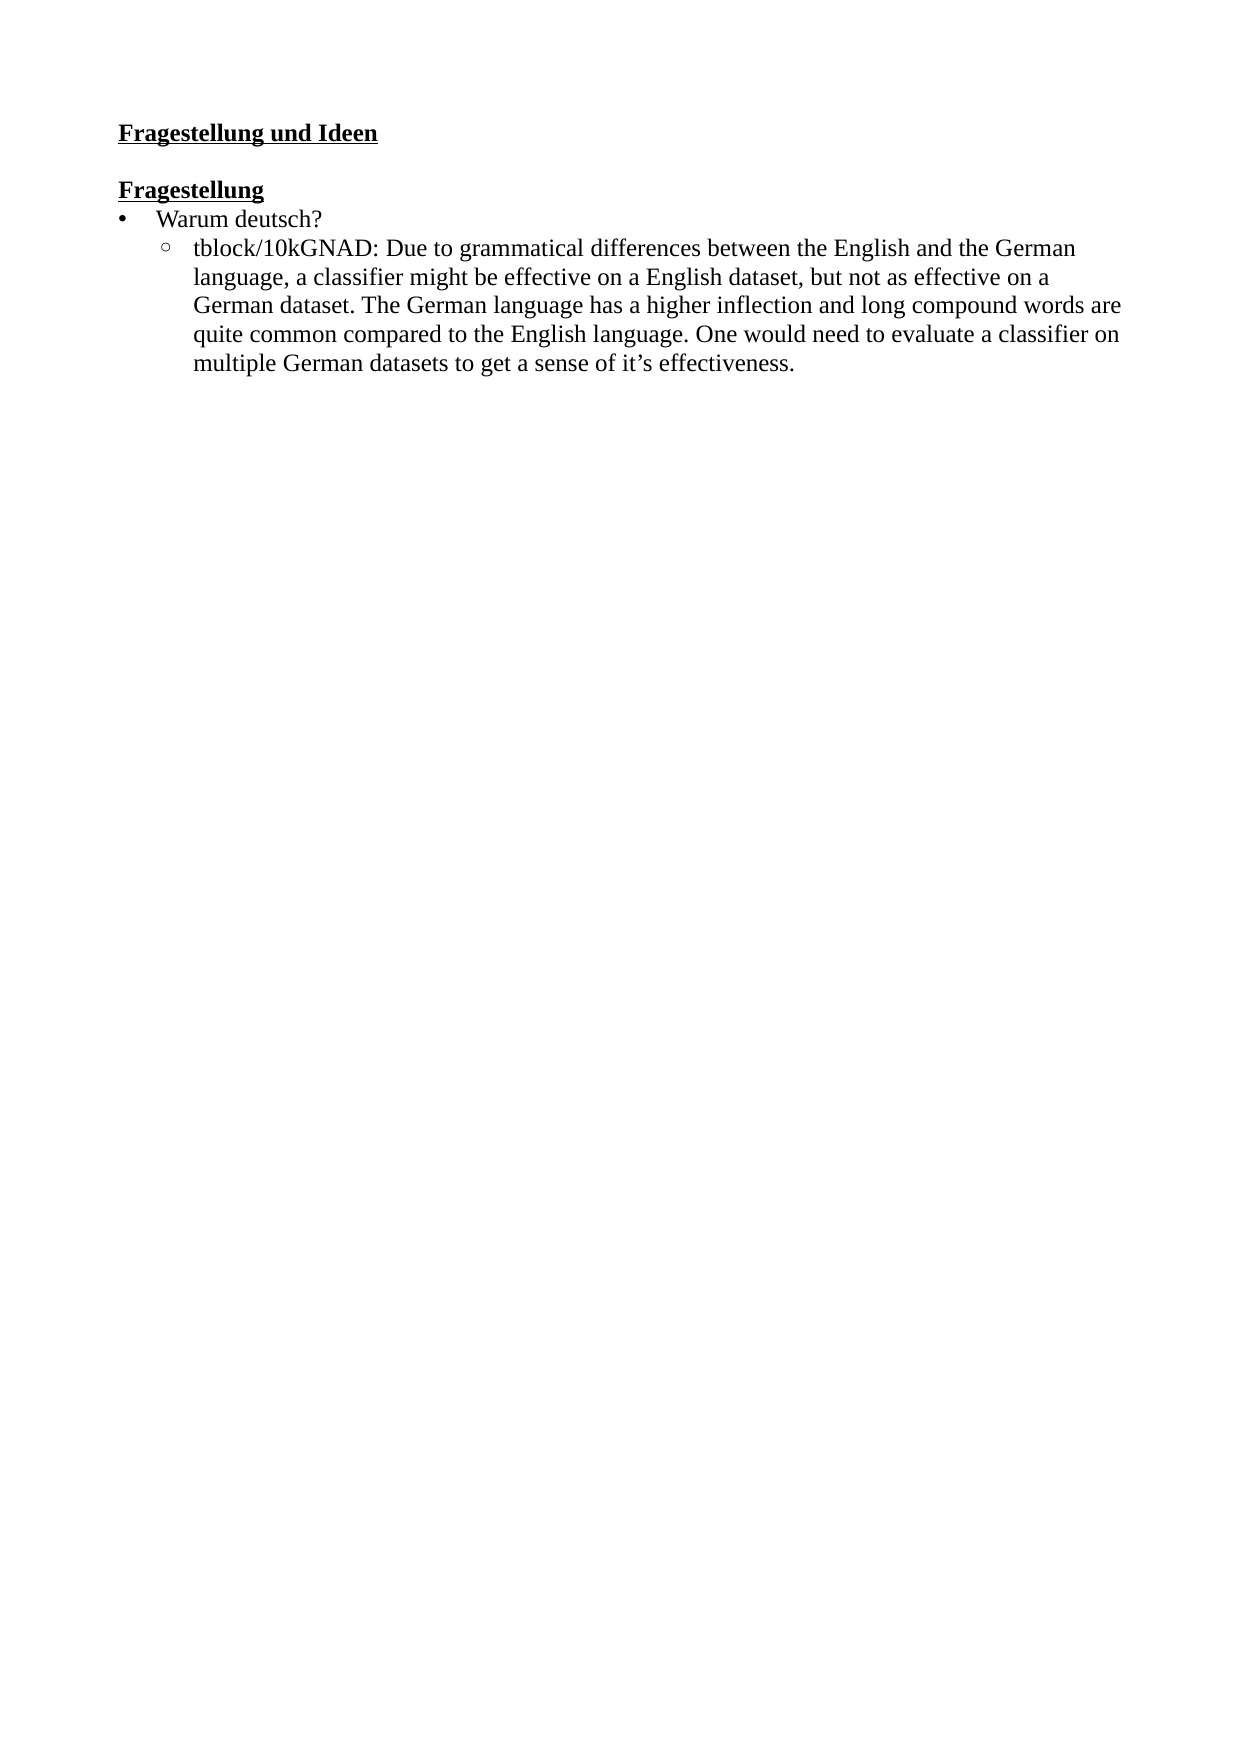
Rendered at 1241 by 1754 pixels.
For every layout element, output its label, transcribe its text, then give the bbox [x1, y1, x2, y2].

list Warum deutsch? [118, 204, 1122, 233]
text Fragestellung [118, 176, 1122, 204]
text Fragestellung und Ideen [118, 118, 1122, 147]
list tblock/10kGNAD: Due to grammatical differences between the English and the German language, a classifier might be effective on a English dataset, but not as effective on a German dataset. The German language has a higher inflection and long compound words are quite common compared to the English language. One would need to evaluate a classifier on multiple German datasets to get a sense of it’s effectiveness. [156, 233, 1122, 377]
